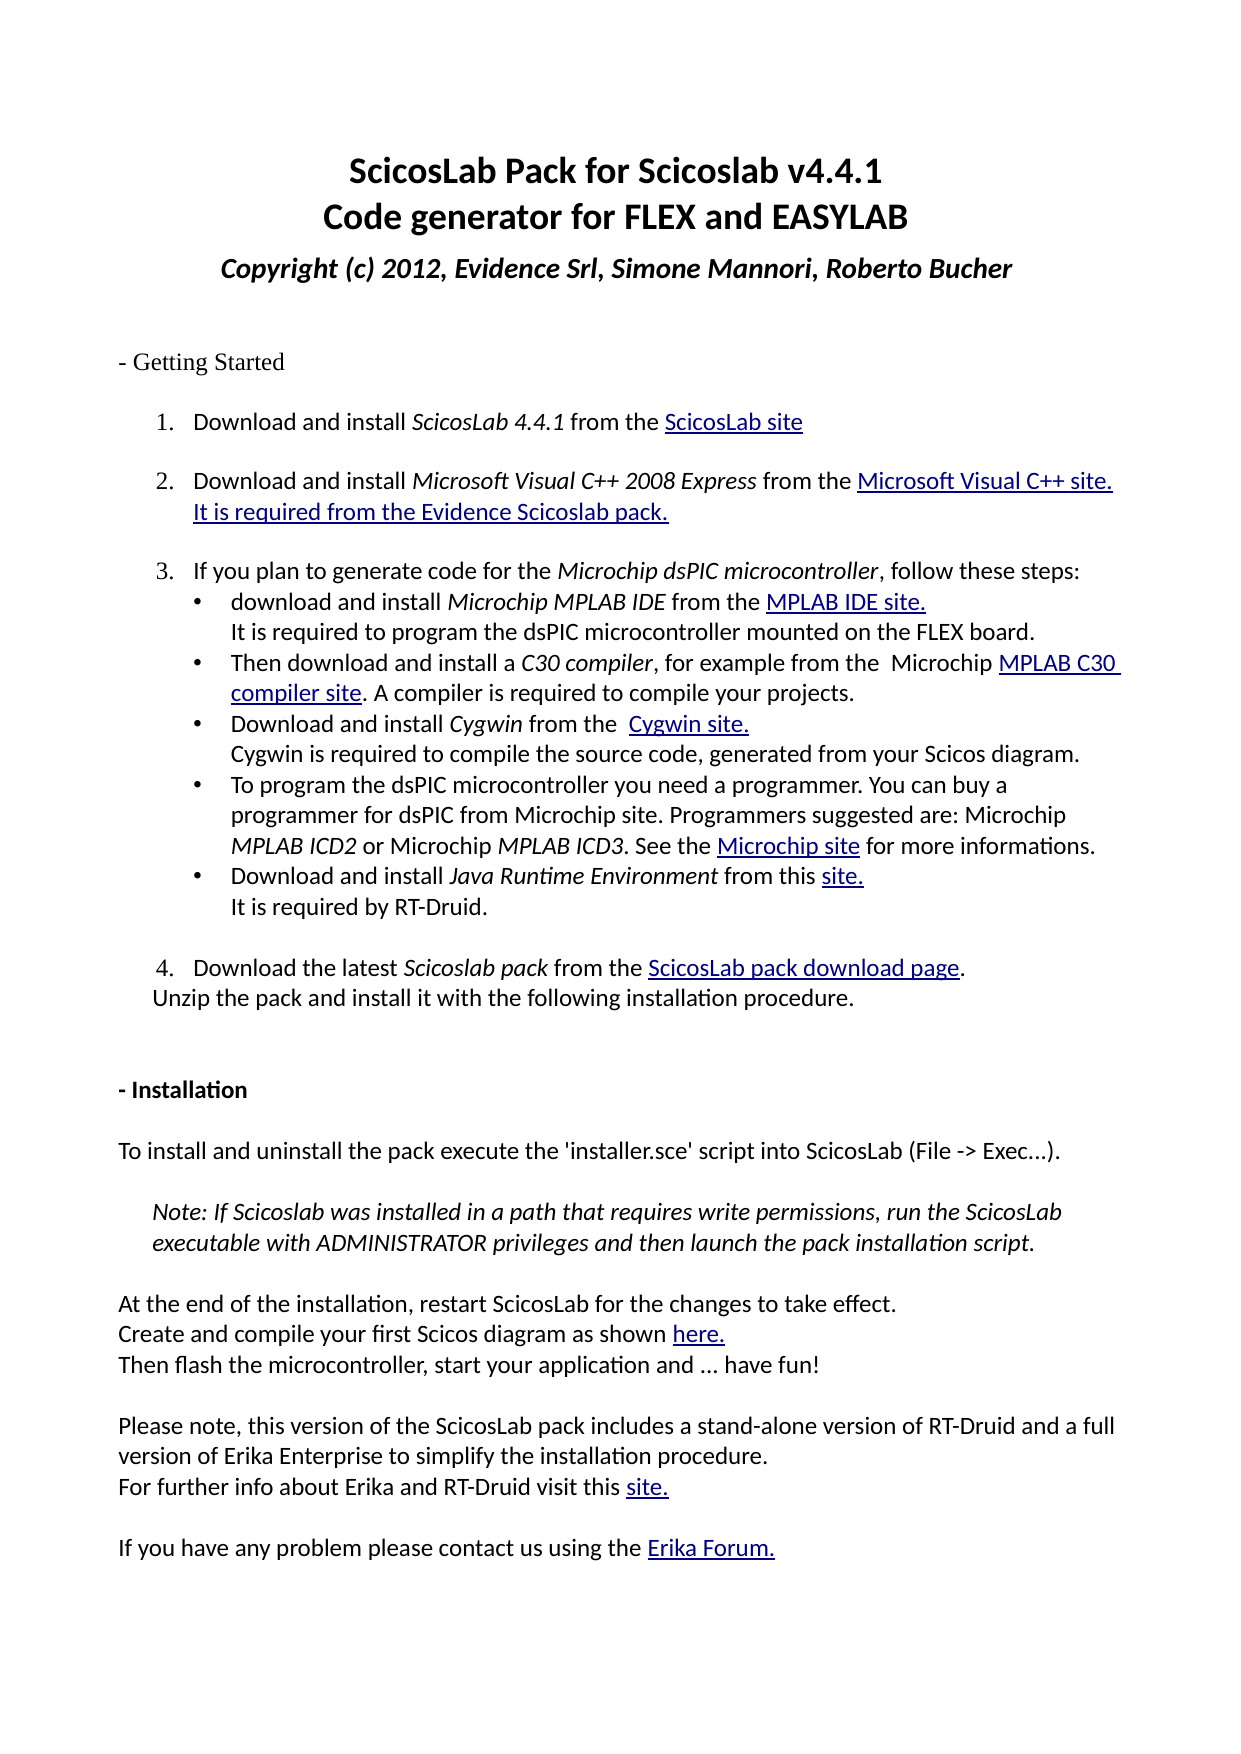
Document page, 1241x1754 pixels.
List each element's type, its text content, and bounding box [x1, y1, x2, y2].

list Download and install ScicosLab 4.4.1 from the ScicosLab site [156, 406, 1122, 437]
list If you plan to generate code for the Microchip dsPIC microcontroller, follow these steps: [156, 555, 1122, 586]
list Download and install Java Runtime Environment from this site. [193, 861, 1122, 891]
list It is required from the Evidence Scicoslab pack. [156, 496, 1122, 527]
text executable with ADMINISTRATOR privileges and then launch the pack installation script. [118, 1227, 1122, 1257]
text Unzip the pack and install it with the following installation procedure. [118, 983, 1122, 1013]
list Download and install Cygwin from the Cygwin site. [193, 708, 1122, 738]
list Cygwin is required to compile the source code, generated from your Scicos diagram. [193, 738, 1122, 769]
text Then flash the microcontroller, start your application and ... have fun! [118, 1349, 1122, 1379]
text - Getting Started [118, 347, 1122, 376]
list It is required by RT-Druid. [193, 891, 1122, 922]
list Then download and install a C30 compiler, for example from the Microchip MPLAB C30 compiler site. A compiler is required to compile your projects. [193, 647, 1122, 708]
text ScicosLab Pack for Scicoslab v4.4.1 [118, 147, 1122, 193]
text To install and uninstall the pack execute the 'installer.sce' script into ScicosLab (File -> Exec...). [118, 1135, 1122, 1166]
list download and install Microchip MPLAB IDE from the MPLAB IDE site. [193, 586, 1122, 616]
text Code generator for FLEX and EASYLAB [118, 193, 1122, 238]
text Note: If Scicoslab was installed in a path that requires write permissions, run the ScicosLab [118, 1196, 1122, 1227]
text - Installation [118, 1074, 1122, 1105]
text For further info about Erika and RT-Druid visit this site. [118, 1471, 1122, 1501]
list To program the dsPIC microcontroller you need a programmer. You can buy a programmer for dsPIC from Microchip site. Programmers suggested are: Microchip MPLAB ICD2 or Microchip MPLAB ICD3. See the Microchip site for more informations. [193, 769, 1122, 861]
text Create and compile your first Scicos diagram as shown here. [118, 1318, 1122, 1349]
list Download and install Microsoft Visual C++ 2008 Express from the Microsoft Visual C++ site. [156, 466, 1122, 496]
text Please note, this version of the ScicosLab pack includes a stand-alone version of RT-Druid and a full version of Erika Enterprise to simplify the installation procedure. [118, 1410, 1122, 1471]
list It is required to program the dsPIC microcontroller mounted on the FLEX board. [193, 616, 1122, 647]
list Download the latest Scicoslab pack from the ScicosLab pack download page. [156, 952, 1122, 983]
text Copyright (c) 2012, Evidence Srl, Simone Mannori, Roberto Bucher [118, 250, 1122, 286]
text If you have any problem please contact us using the Erika Forum. [118, 1532, 1122, 1562]
text At the end of the installation, restart ScicosLab for the changes to take effect. [118, 1288, 1122, 1318]
